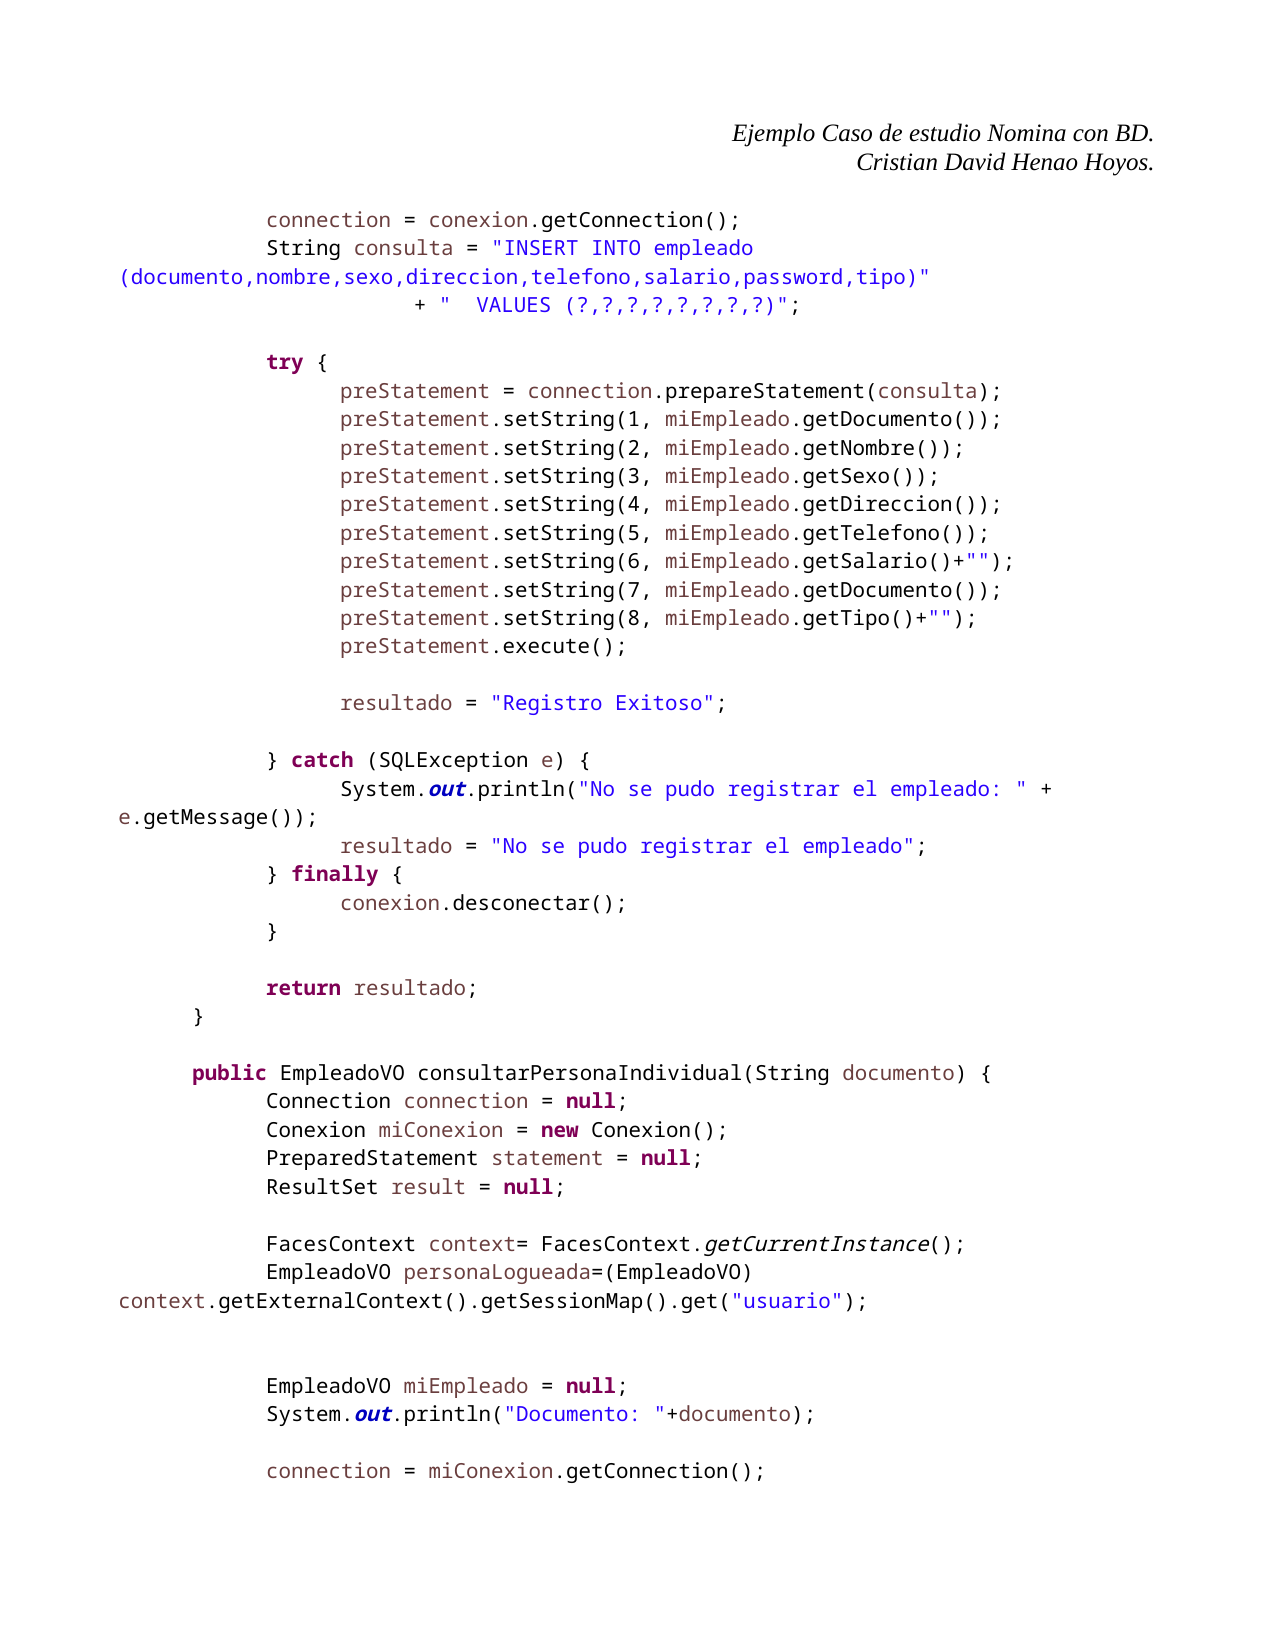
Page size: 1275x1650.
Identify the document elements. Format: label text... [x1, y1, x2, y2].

text preStatement.setString(3, miEmpleado.getSexo()); [118, 461, 1157, 489]
text preStatement.setString(2, miEmpleado.getNombre()); [118, 433, 1157, 461]
text preStatement.setString(1, miEmpleado.getDocumento()); [118, 404, 1157, 433]
text preStatement.setString(7, miEmpleado.getDocumento()); [118, 575, 1157, 603]
text EmpleadoVO miEmpleado = null; [118, 1371, 1157, 1399]
text Conexion miConexion = new Conexion(); [118, 1115, 1157, 1143]
text } finally { [118, 859, 1157, 888]
text String consulta = "INSERT INTO empleado (documento,nombre,sexo,direccion,telefono,salario,password,tipo)" [118, 233, 1157, 290]
text } catch (SQLException e) { [118, 745, 1157, 774]
text resultado = "Registro Exitoso"; [118, 688, 1157, 717]
text PreparedStatement statement = null; [118, 1143, 1157, 1172]
text FacesContext context= FacesContext.getCurrentInstance(); [118, 1229, 1157, 1257]
text Connection connection = null; [118, 1087, 1157, 1115]
text System.out.println("No se pudo registrar el empleado: " + e.getMessage()); [118, 774, 1157, 831]
text ResultSet result = null; [118, 1172, 1157, 1200]
text connection = miConexion.getConnection(); [118, 1456, 1157, 1485]
text } [118, 1001, 1157, 1030]
text preStatement.setString(5, miEmpleado.getTelefono()); [118, 518, 1157, 546]
text preStatement.setString(4, miEmpleado.getDireccion()); [118, 489, 1157, 518]
text conexion.desconectar(); [118, 888, 1157, 916]
text resultado = "No se pudo registrar el empleado"; [118, 831, 1157, 859]
text preStatement.setString(6, miEmpleado.getSalario()+""); [118, 546, 1157, 575]
text public EmpleadoVO consultarPersonaIndividual(String documento) { [118, 1058, 1157, 1087]
text } [118, 916, 1157, 944]
text preStatement = connection.prepareStatement(consulta); [118, 376, 1157, 404]
text + " VALUES (?,?,?,?,?,?,?,?)"; [118, 290, 1157, 319]
text preStatement.setString(8, miEmpleado.getTipo()+""); [118, 603, 1157, 632]
text return resultado; [118, 973, 1157, 1001]
text connection = conexion.getConnection(); [118, 205, 1157, 233]
text System.out.println("Documento: "+documento); [118, 1399, 1157, 1428]
text try { [118, 347, 1157, 376]
text EmpleadoVO personaLogueada=(EmpleadoVO) context.getExternalContext().getSessionMap().get("usuario"); [118, 1257, 1157, 1314]
text preStatement.execute(); [118, 632, 1157, 660]
